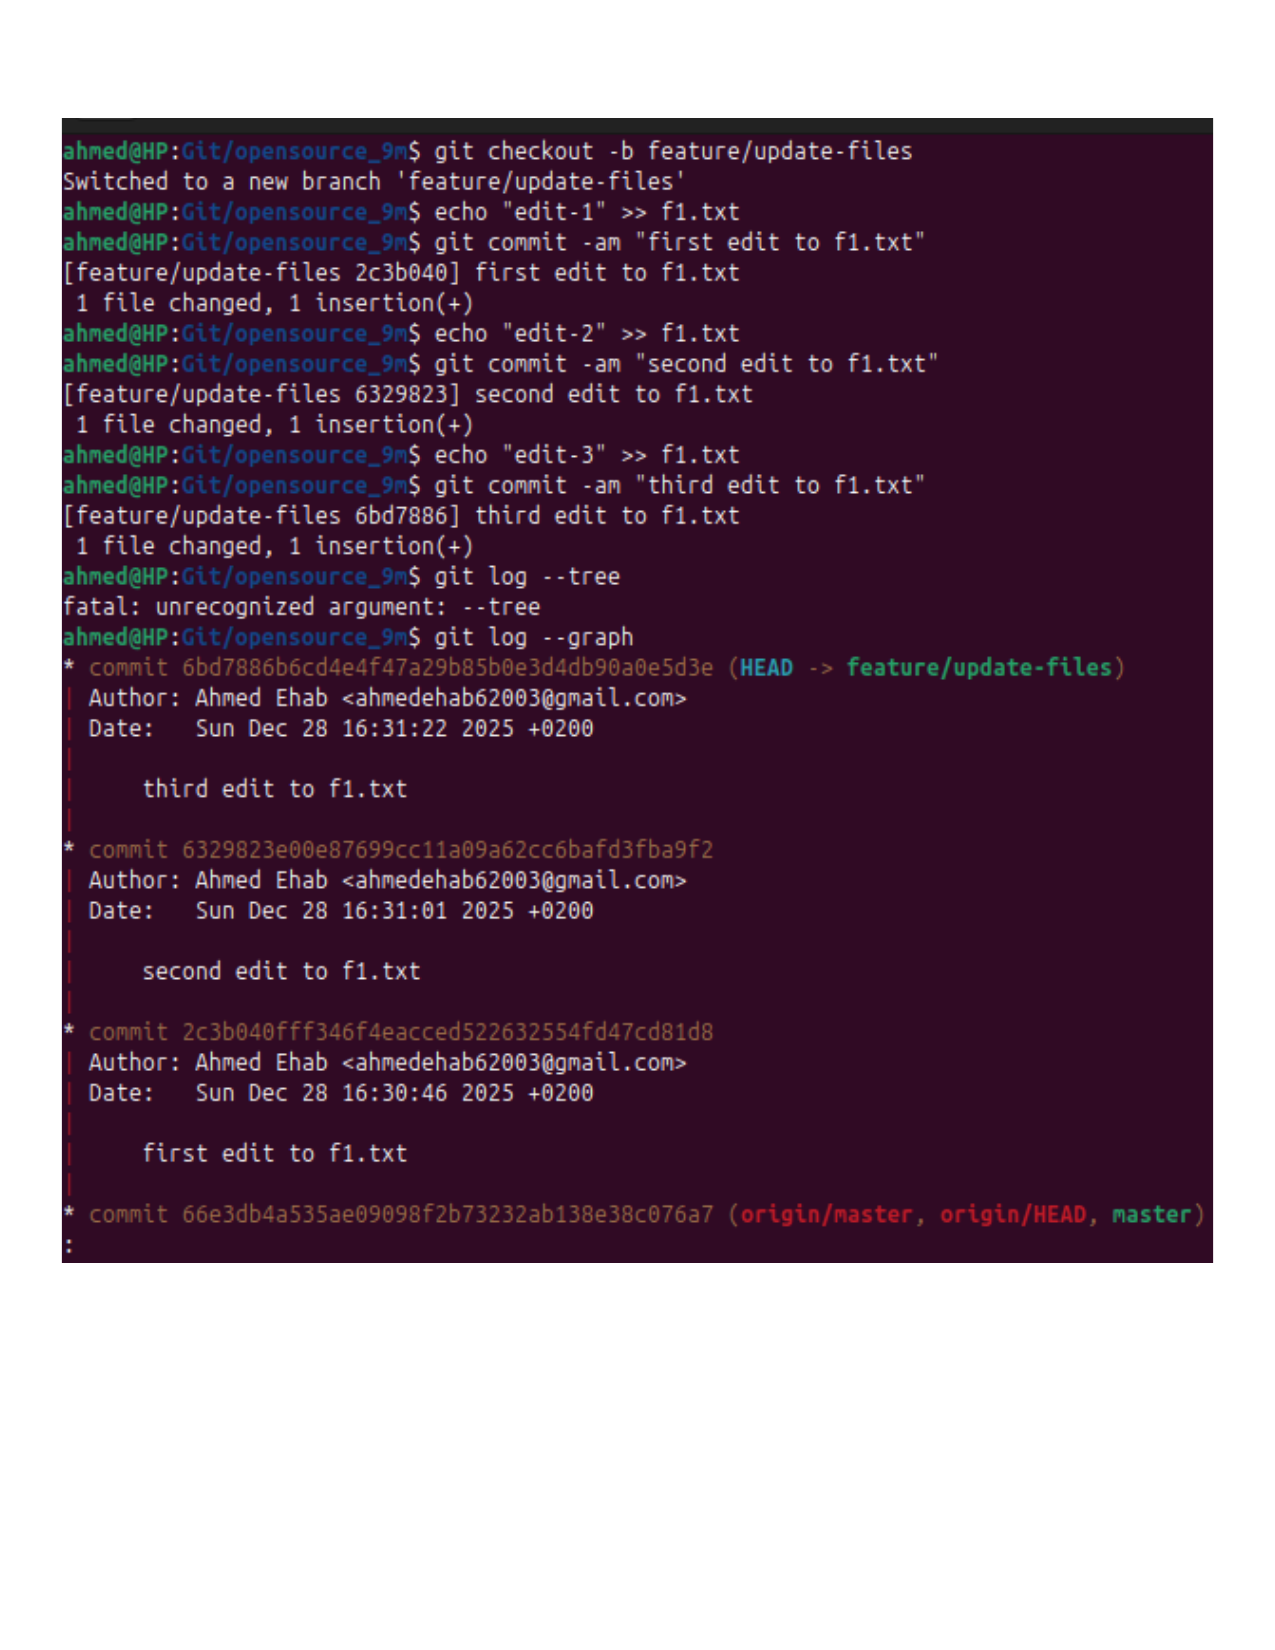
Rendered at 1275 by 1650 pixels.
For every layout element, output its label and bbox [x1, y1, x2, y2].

picture [61, 118, 1214, 1263]
